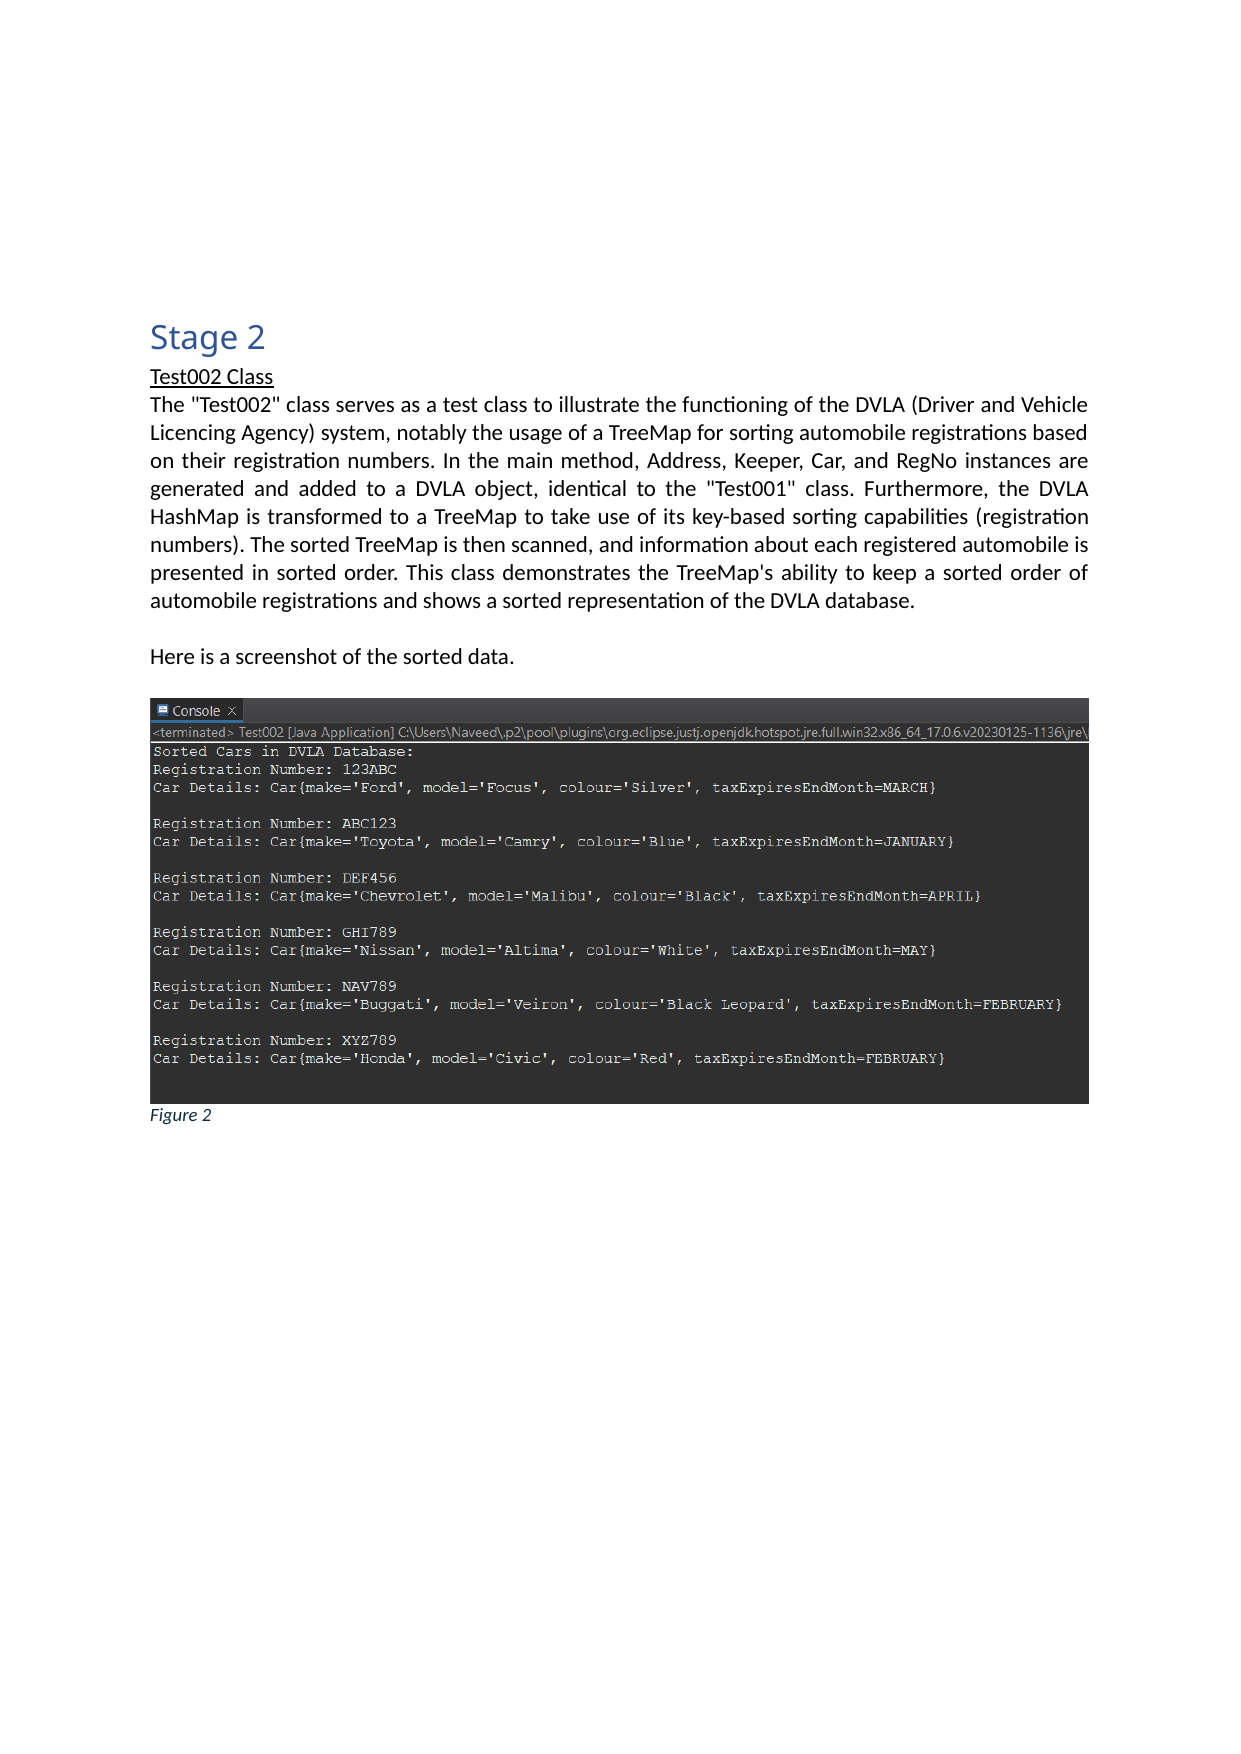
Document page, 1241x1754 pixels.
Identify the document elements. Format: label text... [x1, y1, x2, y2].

text Test002 Class [150, 362, 1090, 390]
text The "Test002" class serves as a test class to illustrate the functioning of the DVLA (Driver and Vehicle Licencing Agency) system, notably the usage of a TreeMap for sorting automobile registrations based on their registration numbers. In the main method, Address, Keeper, Car, and RegNo instances are generated and added to a DVLA object, identical to the "Test001" class. Furthermore, the DVLA HashMap is transformed to a TreeMap to take use of its key-based sorting capabilities (registration numbers). The sorted TreeMap is then scanned, and information about each registered automobile is presented in sorted order. This class demonstrates the TreeMap's ability to keep a sorted order of automobile registrations and shows a sorted representation of the DVLA database. [150, 390, 1090, 614]
text Figure 2 [150, 1103, 1090, 1126]
text Here is a screenshot of the sorted data. [150, 642, 1090, 670]
subtitle Stage 2 [150, 314, 1090, 359]
